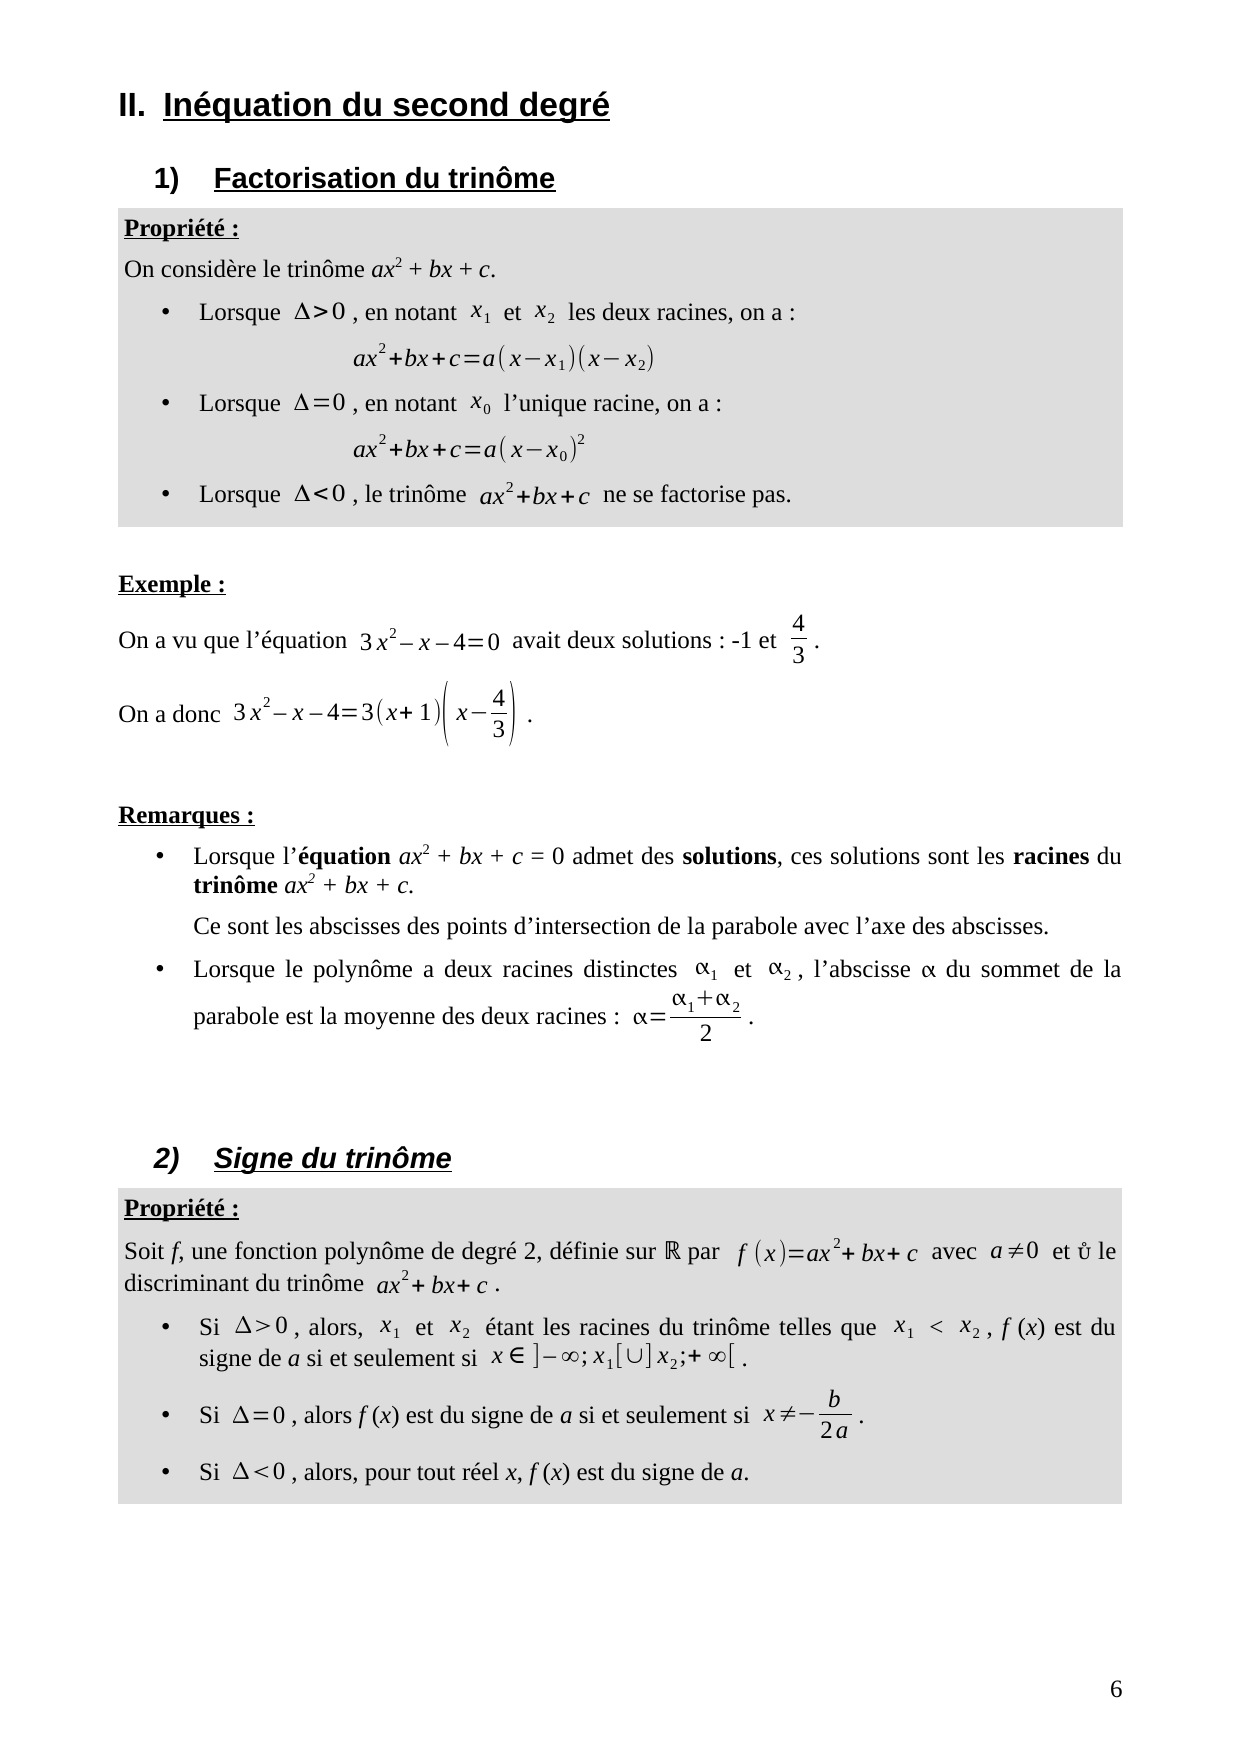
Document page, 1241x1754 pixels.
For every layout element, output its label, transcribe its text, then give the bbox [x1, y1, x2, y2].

text On a vu que l’équation avait deux solutions : -1 et . [118, 610, 1122, 669]
list Lorsque le polynôme a deux racines distinctes et , l’abscisse  du sommet de la parabole est la moyenne des deux racines : . [156, 952, 1122, 1047]
subtitle Inéquation du second degré [118, 85, 1122, 124]
list Lorsque l’équation ax2 + bx + c = 0 admet des solutions, ces solutions sont les racines du trinôme ax2 + bx + c. [156, 841, 1122, 899]
table_header Propriété : On considère le trinôme ax2 + bx + c. Lorsque , en notant et les deux racines, on a : Lorsque , en notant l’unique racine, on a : Lorsque , le trinôme ne se factorise pas. [118, 208, 1123, 527]
text On a donc . [118, 681, 1122, 746]
text Exemple : [118, 569, 1122, 597]
text Remarques : [118, 800, 1122, 829]
subtitle Signe du trinôme [153, 1142, 1122, 1175]
table_header Propriété : Soit f, une fonction polynôme de degré 2, définie sur ℝ par avec et  le discriminant du trinôme . Si , alors, et étant les racines du trinôme telles que < , f (x) est du signe de a si et seulement si . Si , alors f (x) est du signe de a si et seulement si . Si , alors, pour tout réel x, f (x) est du signe de a. [118, 1188, 1122, 1504]
list Ce sont les abscisses des points d’intersection de la parabole avec l’axe des abscisses. [156, 911, 1122, 940]
subtitle Factorisation du trinôme [153, 161, 1122, 195]
